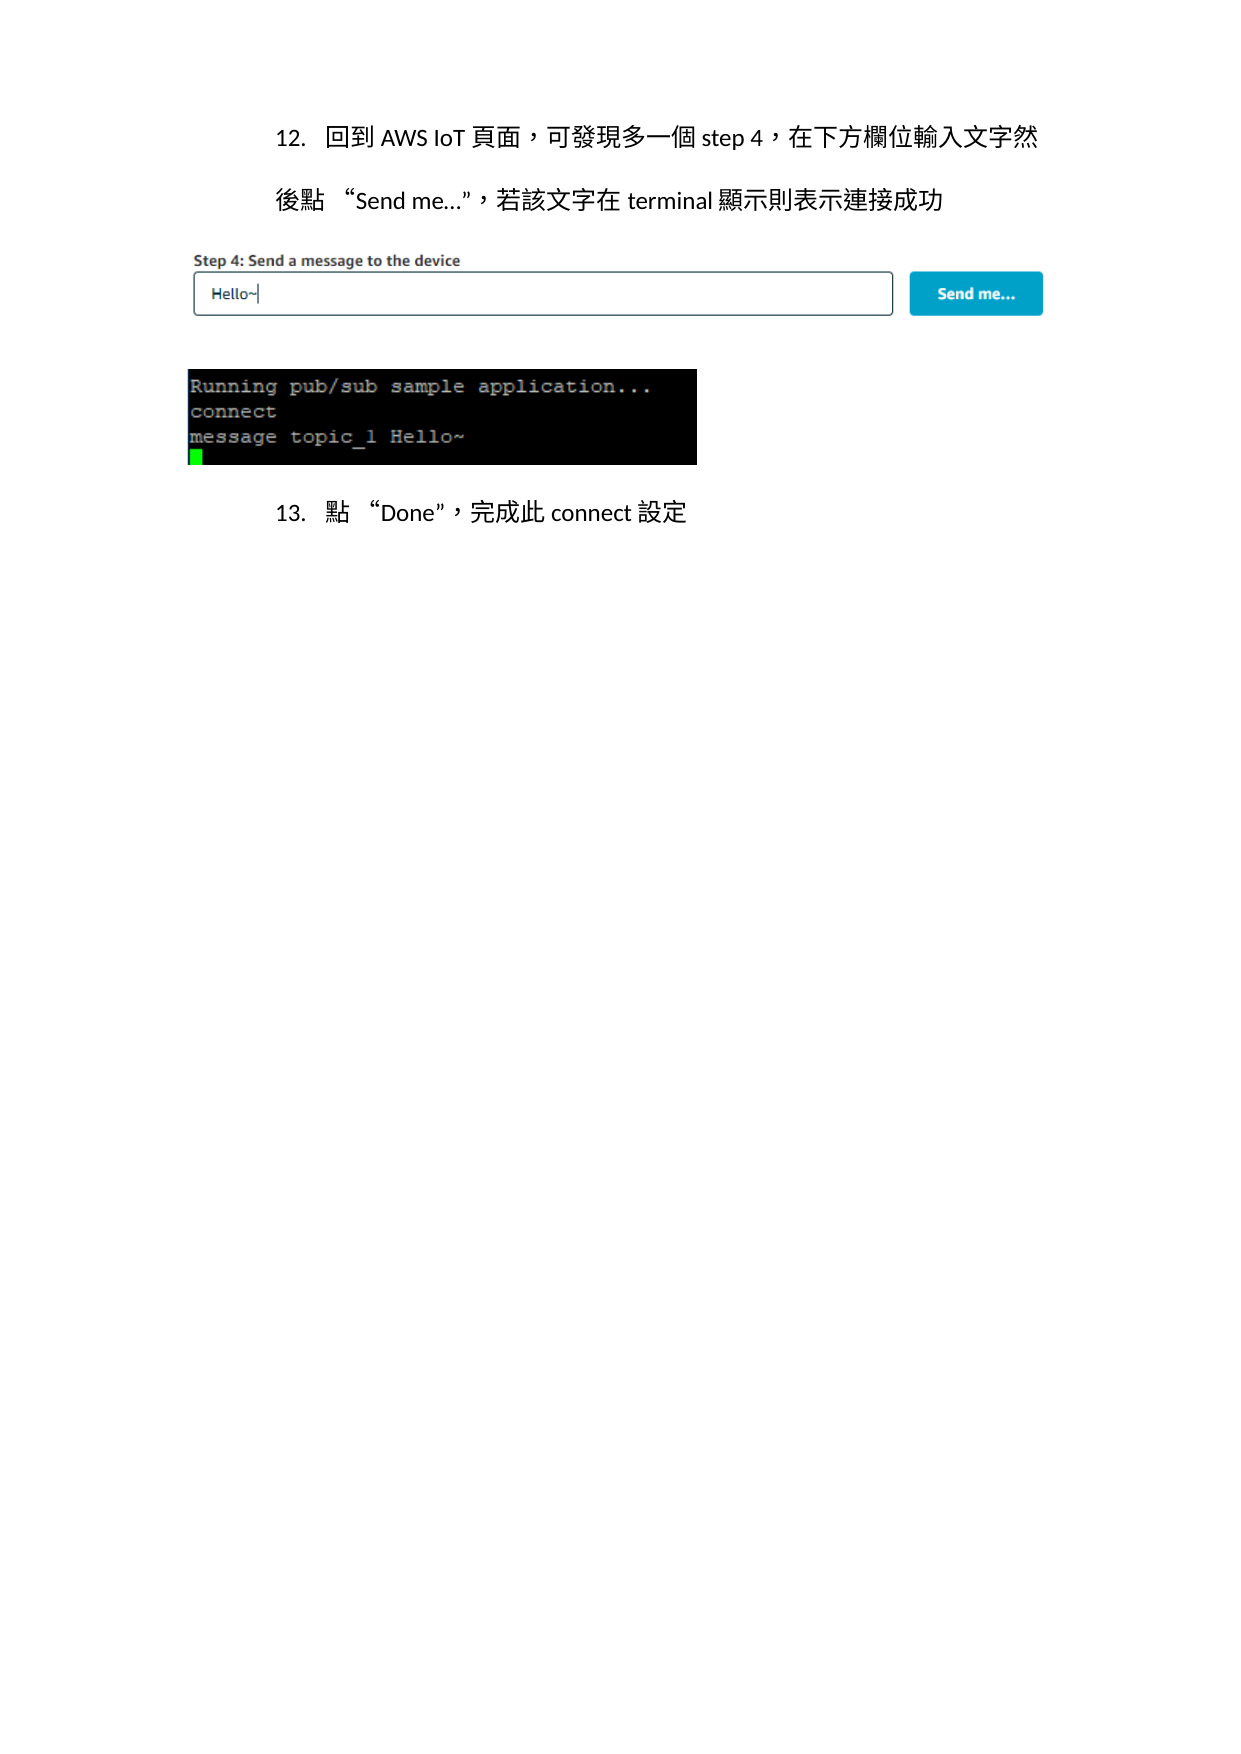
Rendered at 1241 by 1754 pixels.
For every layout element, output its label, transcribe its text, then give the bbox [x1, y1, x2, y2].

list 回到 AWS IoT 頁面，可發現多一個 step 4，在下方欄位輸入文字然後點 “Send me…”，若該文字在 terminal 顯示則表示連接成功 [275, 94, 1053, 219]
list 點 “Done”，完成此 connect 設定 [275, 469, 1053, 532]
